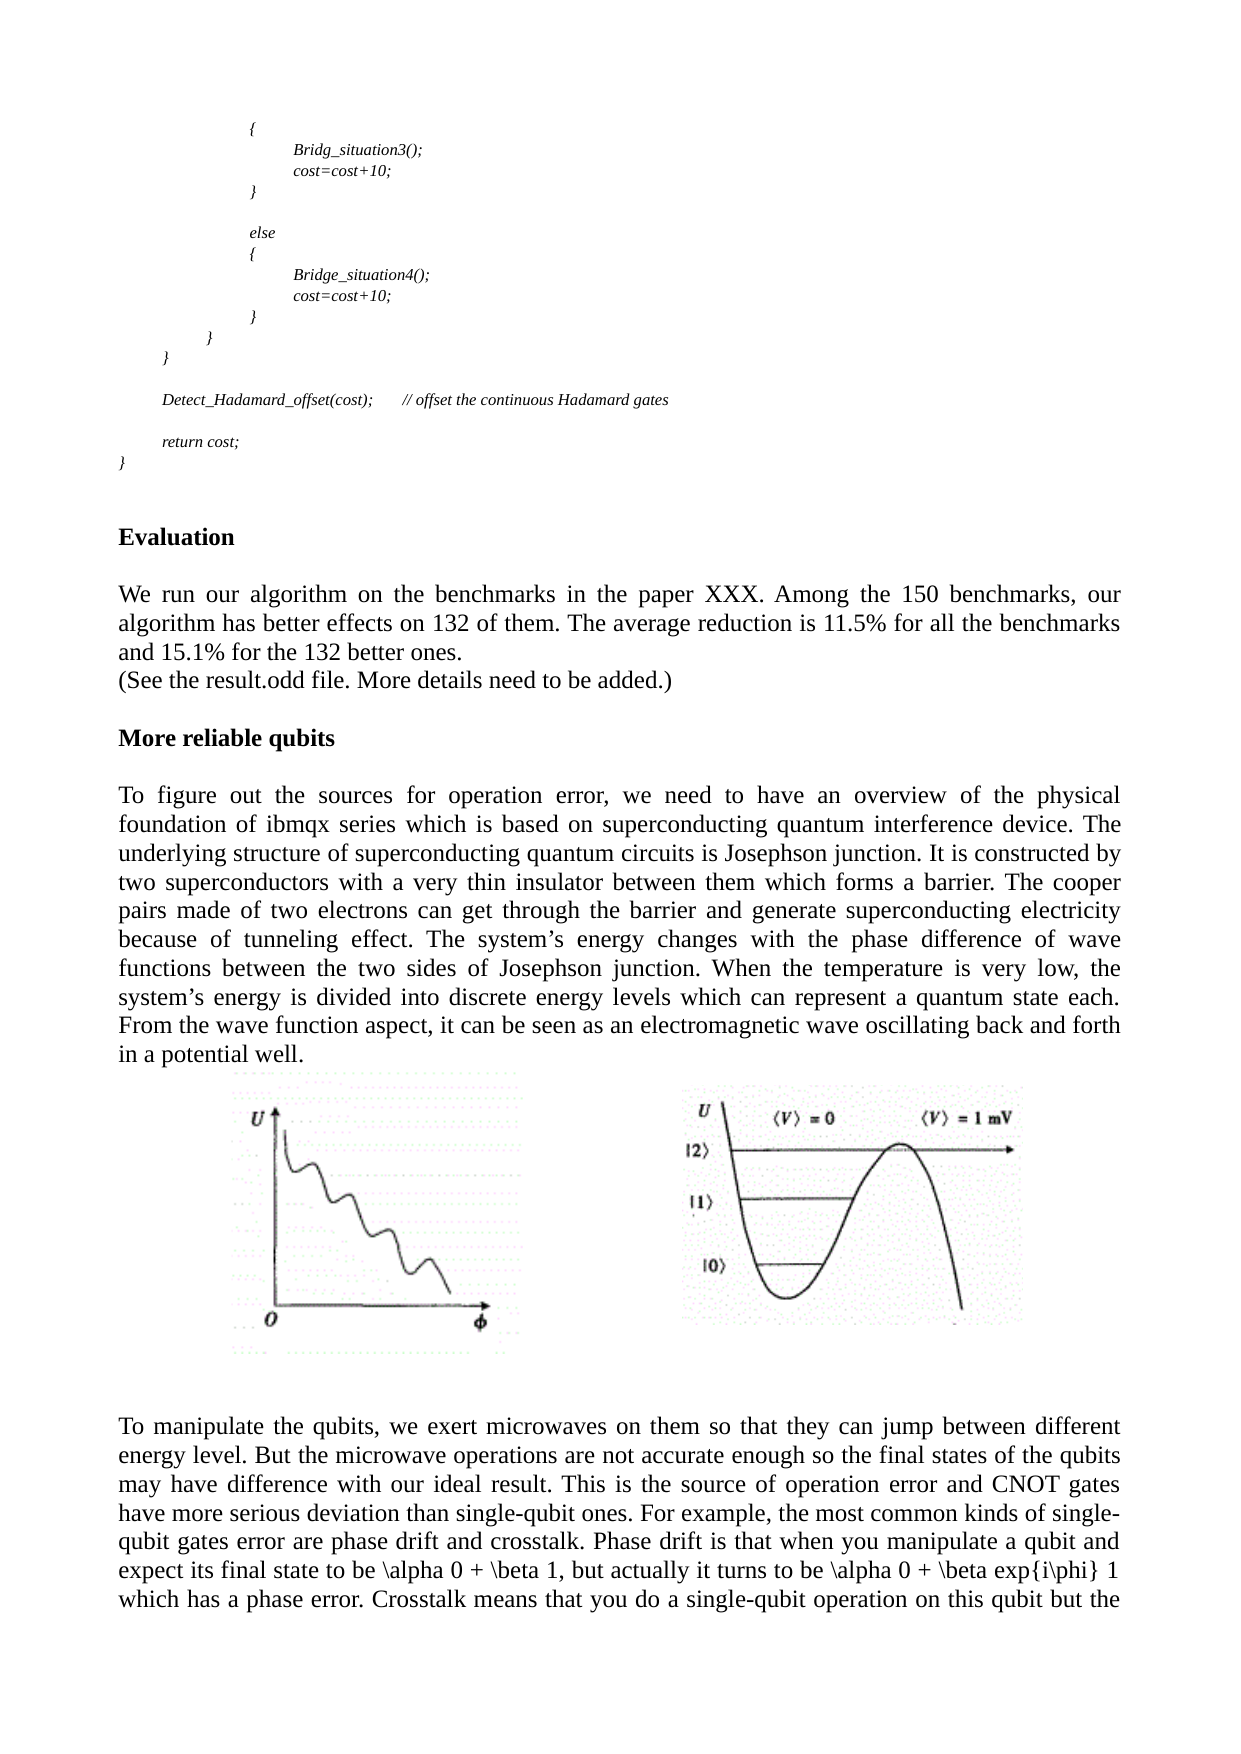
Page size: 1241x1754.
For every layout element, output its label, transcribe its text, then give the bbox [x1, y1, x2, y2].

text } [118, 347, 1122, 368]
text (See the result.odd file. More details need to be added.) [118, 666, 1122, 694]
picture [231, 1071, 523, 1354]
text Bridg_situation3(); [118, 139, 1122, 160]
text } [118, 326, 1122, 347]
picture [682, 1085, 1023, 1325]
text } [118, 451, 1122, 472]
text { [118, 243, 1122, 264]
text Evaluation [118, 522, 1122, 551]
text cost=cost+10; [118, 285, 1122, 306]
text } [118, 181, 1122, 201]
text Detect_Hadamard_offset(cost); // offset the continuous Hadamard gates [118, 389, 1122, 410]
text { [118, 118, 1122, 139]
text More reliable qubits [118, 723, 1122, 752]
text return cost; [118, 431, 1122, 451]
text else [118, 222, 1122, 243]
text To figure out the sources for operation error, we need to have an overview of the physical foundation of ibmqx series which is based on superconducting quantum interference device. The underlying structure of superconducting quantum circuits is Josephson junction. It is constructed by two superconductors with a very thin insulator between them which forms a barrier. The cooper pairs made of two electrons can get through the barrier and generate superconducting electricity because of tunneling effect. The system’s energy changes with the phase difference of wave functions between the two sides of Josephson junction. When the temperature is very low, the system’s energy is divided into discrete energy levels which can represent a quantum state each. From the wave function aspect, it can be seen as an electromagnetic wave oscillating back and forth in a potential well. [118, 781, 1122, 1068]
text cost=cost+10; [118, 160, 1122, 181]
text We run our algorithm on the benchmarks in the paper XXX. Among the 150 benchmarks, our algorithm has better effects on 132 of them. The average reduction is 11.5% for all the benchmarks and 15.1% for the 132 better ones. [118, 579, 1122, 666]
text } [118, 306, 1122, 326]
text To manipulate the qubits, we exert microwaves on them so that they can jump between different energy level. But the microwave operations are not accurate enough so the final states of the qubits may have difference with our ideal result. This is the source of operation error and CNOT gates have more serious deviation than single-qubit ones. For example, the most common kinds of single-qubit gates error are phase drift and crosstalk. Phase drift is that when you manipulate a qubit and expect its final state to be \alpha 0 + \beta 1, but actually it turns to be \alpha 0 + \beta exp{i\phi} 1 which has a phase error. Crosstalk means that you do a single-qubit operation on this qubit but the [118, 1411, 1122, 1613]
text Bridge_situation4(); [118, 264, 1122, 285]
